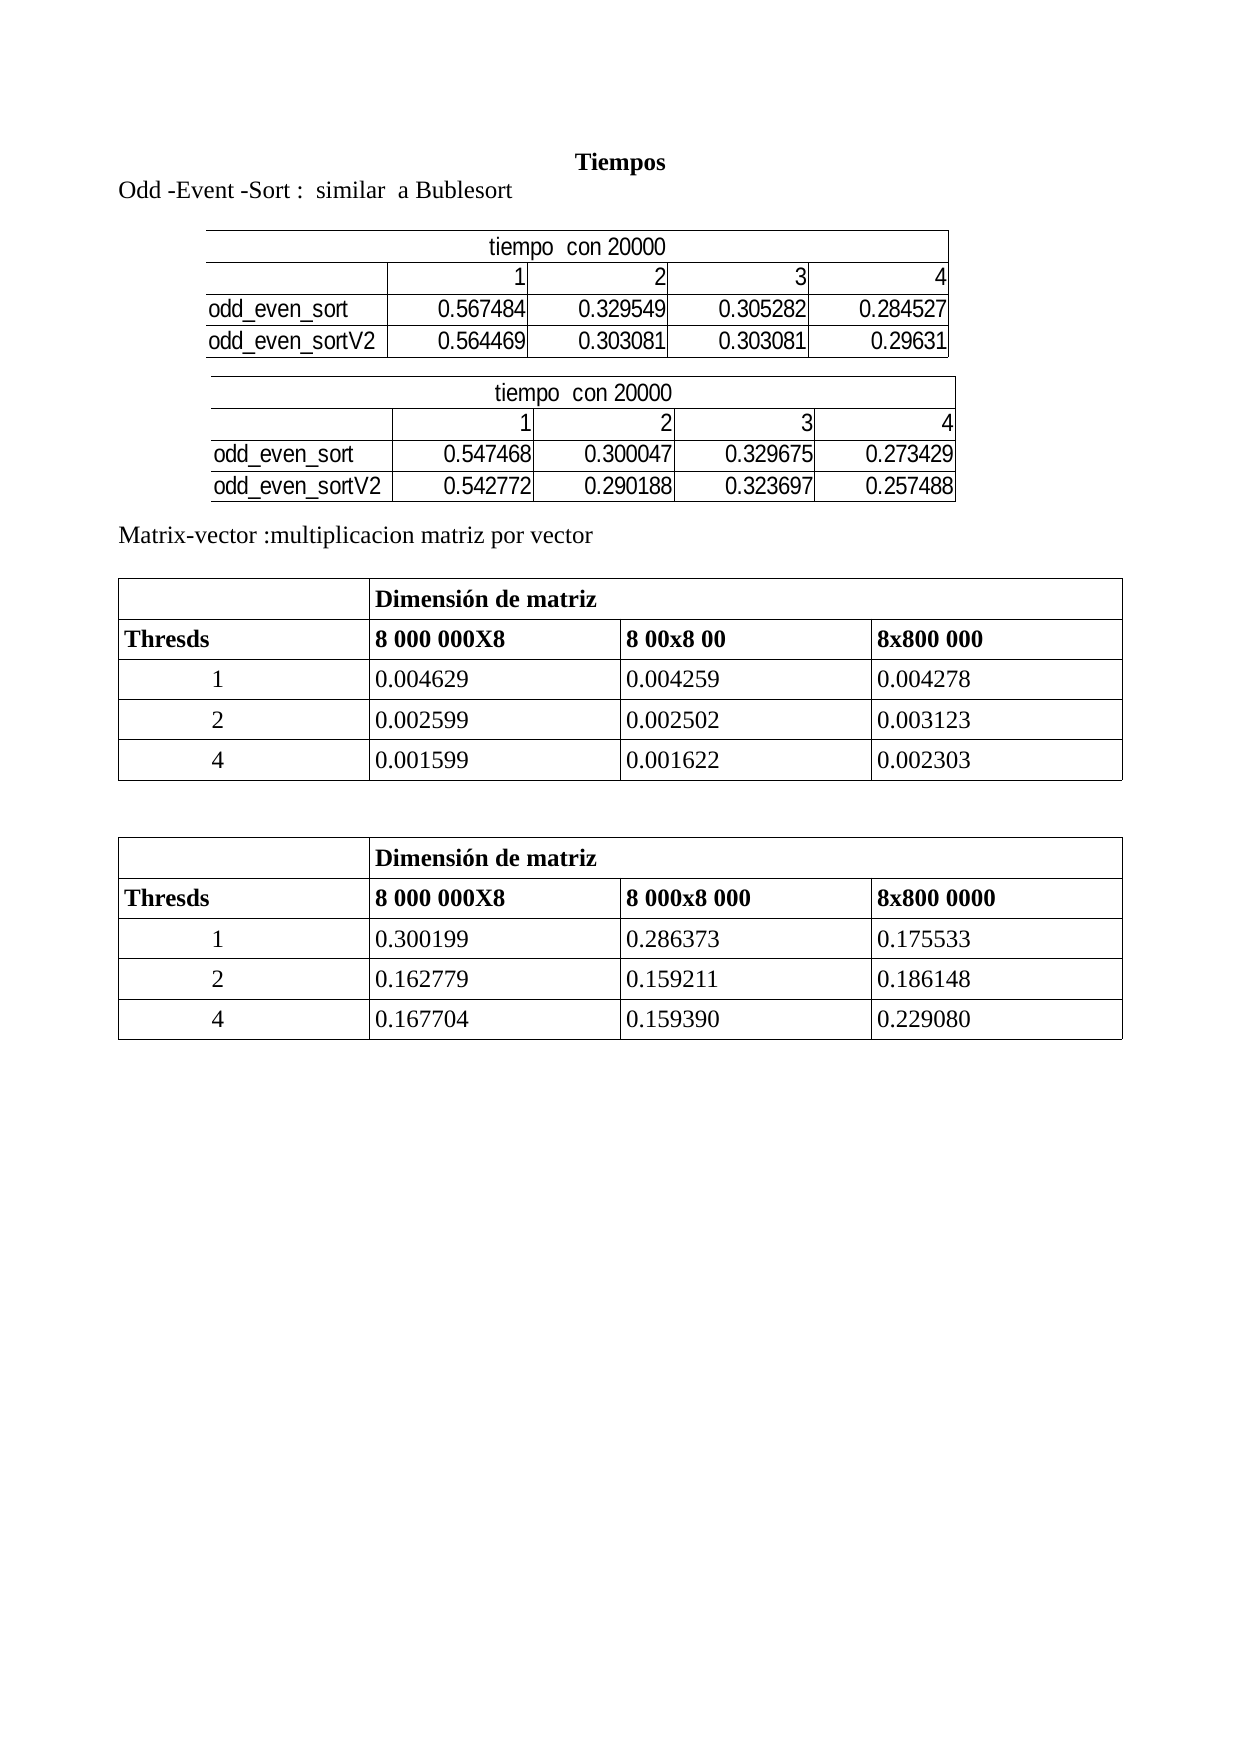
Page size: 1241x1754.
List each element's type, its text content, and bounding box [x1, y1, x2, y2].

table_cell 0.286373 [621, 919, 871, 958]
table_header Dimensión de matriz [370, 579, 1122, 618]
table_cell 0.003123 [872, 700, 1122, 739]
table_cell 0.004259 [621, 660, 871, 699]
table_cell 0.175533 [872, 919, 1122, 958]
table_cell 2 [119, 700, 369, 739]
table_cell 8 000 000X8 [370, 620, 620, 659]
table_cell 0.159211 [621, 959, 871, 998]
table_cell 0.300199 [370, 919, 620, 958]
table_cell 8x800 000 [872, 620, 1122, 659]
table_cell 1 [119, 660, 369, 699]
table_cell 0.167704 [370, 1000, 620, 1039]
table_header [119, 838, 369, 878]
table_cell 4 [119, 740, 369, 780]
table_cell 0.229080 [872, 1000, 1122, 1039]
table_cell 8 000x8 000 [621, 879, 871, 918]
text Matrix-vector :multiplicacion matriz por vector [118, 521, 1122, 549]
table_cell 8 000 000X8 [370, 879, 620, 918]
table_cell 0.001599 [370, 740, 620, 780]
table_cell 0.186148 [872, 959, 1122, 998]
text Odd -Event -Sort : similar a Bublesort [118, 176, 1122, 204]
table_cell Thresds [119, 620, 369, 659]
table_cell 0.001622 [621, 740, 871, 780]
table_cell 0.002599 [370, 700, 620, 739]
table_cell 1 [119, 919, 369, 958]
table_cell 0.162779 [370, 959, 620, 998]
table_header [119, 579, 369, 618]
table_cell 0.004629 [370, 660, 620, 699]
table_cell 4 [119, 1000, 369, 1039]
table_cell 0.159390 [621, 1000, 871, 1039]
table_cell 2 [119, 959, 369, 998]
table_cell 0.002303 [872, 740, 1122, 780]
table_cell Thresds [119, 879, 369, 918]
table_cell 8 00x8 00 [621, 620, 871, 659]
table_cell 0.004278 [872, 660, 1122, 699]
table_cell 8x800 0000 [872, 879, 1122, 918]
table_cell 0.002502 [621, 700, 871, 739]
table_header Dimensión de matriz [370, 838, 1122, 878]
text Tiempos [118, 147, 1122, 176]
